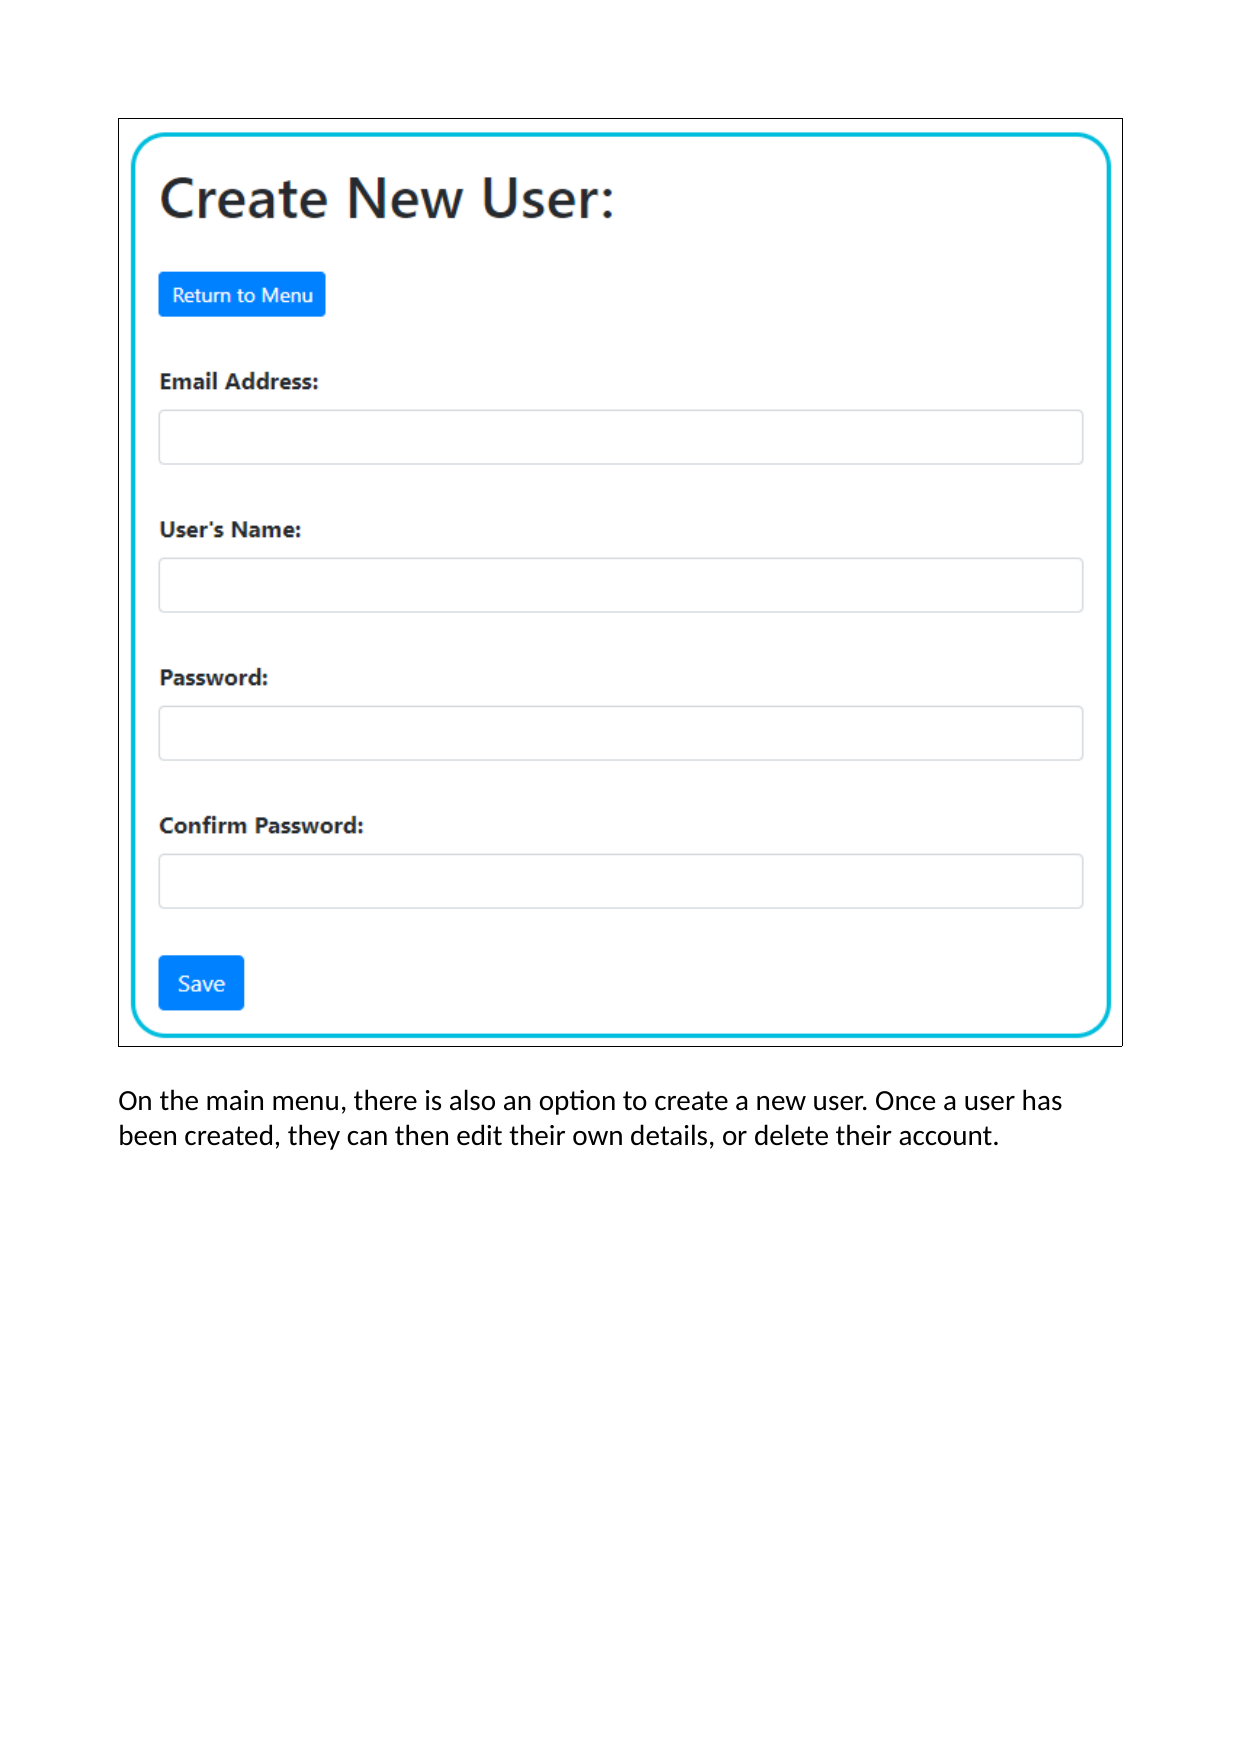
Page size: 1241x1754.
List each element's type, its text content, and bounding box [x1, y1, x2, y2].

text On the main menu, there is also an option to create a new user. Once a user has been created, they can then edit their own details, or delete their account. [118, 1082, 1122, 1153]
picture [121, 121, 1119, 1044]
